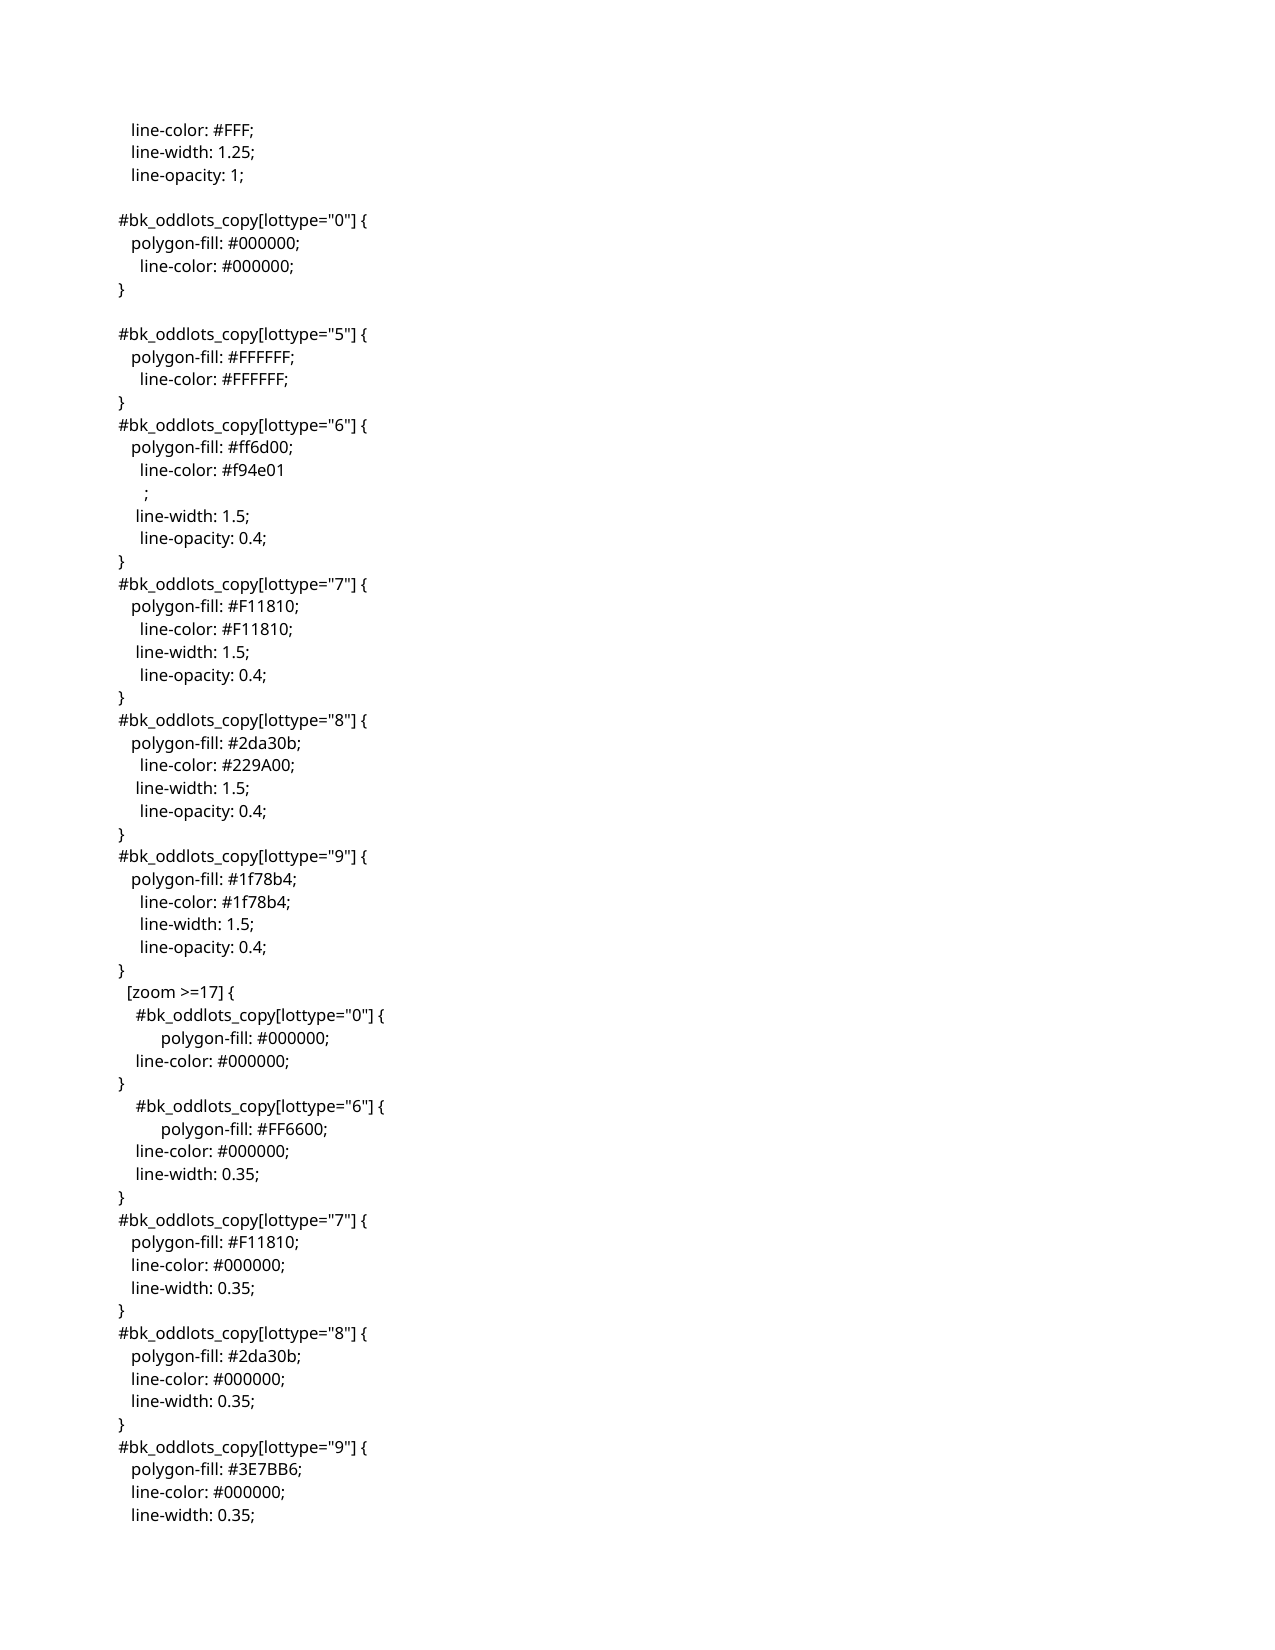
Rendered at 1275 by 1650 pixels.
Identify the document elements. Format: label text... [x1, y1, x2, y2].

text polygon-fill: #1f78b4; [118, 867, 1157, 890]
text [zoom >=17] { [118, 981, 1157, 1004]
text } [118, 958, 1157, 981]
text line-color: #000000; [118, 1140, 1157, 1163]
text line-opacity: 0.4; [118, 936, 1157, 958]
text line-width: 0.35; [118, 1503, 1157, 1526]
text line-width: 1.5; [118, 913, 1157, 936]
text #bk_oddlots_copy[lottype="0"] { [118, 1004, 1157, 1026]
text line-width: 0.35; [118, 1390, 1157, 1412]
text polygon-fill: #000000; [118, 1026, 1157, 1049]
text } [118, 1185, 1157, 1208]
text line-width: 0.35; [118, 1276, 1157, 1299]
text line-color: #000000; [118, 254, 1157, 277]
text } [118, 686, 1157, 708]
text } [118, 549, 1157, 572]
text #bk_oddlots_copy[lottype="7"] { [118, 1208, 1157, 1231]
text } [118, 1412, 1157, 1435]
text line-color: #F11810; [118, 618, 1157, 640]
text line-width: 1.25; [118, 141, 1157, 163]
text line-color: #000000; [118, 1049, 1157, 1072]
text polygon-fill: #ff6d00; [118, 436, 1157, 459]
text #bk_oddlots_copy[lottype="9"] { [118, 845, 1157, 867]
text line-color: #FFF; [118, 118, 1157, 141]
text line-opacity: 1; [118, 163, 1157, 186]
text polygon-fill: #2da30b; [118, 1344, 1157, 1367]
text line-width: 1.5; [118, 504, 1157, 527]
text } [118, 277, 1157, 300]
text #bk_oddlots_copy[lottype="6"] { [118, 413, 1157, 436]
text line-color: #1f78b4; [118, 890, 1157, 913]
text line-color: #FFFFFF; [118, 368, 1157, 391]
text line-width: 1.5; [118, 777, 1157, 799]
text #bk_oddlots_copy[lottype="7"] { [118, 572, 1157, 595]
text } [118, 822, 1157, 845]
text #bk_oddlots_copy[lottype="9"] { [118, 1435, 1157, 1458]
text polygon-fill: #3E7BB6; [118, 1458, 1157, 1481]
text polygon-fill: #000000; [118, 232, 1157, 254]
text line-color: #f94e01 [118, 459, 1157, 481]
text #bk_oddlots_copy[lottype="6"] { [118, 1094, 1157, 1117]
text } [118, 1299, 1157, 1322]
text } [118, 1072, 1157, 1094]
text polygon-fill: #2da30b; [118, 731, 1157, 754]
text line-color: #000000; [118, 1367, 1157, 1390]
text polygon-fill: #F11810; [118, 1231, 1157, 1253]
text line-color: #000000; [118, 1481, 1157, 1503]
text line-color: #000000; [118, 1253, 1157, 1276]
text line-opacity: 0.4; [118, 663, 1157, 686]
text #bk_oddlots_copy[lottype="8"] { [118, 708, 1157, 731]
text #bk_oddlots_copy[lottype="0"] { [118, 209, 1157, 232]
text polygon-fill: #FF6600; [118, 1117, 1157, 1140]
text line-width: 1.5; [118, 640, 1157, 663]
text #bk_oddlots_copy[lottype="8"] { [118, 1322, 1157, 1344]
text polygon-fill: #F11810; [118, 595, 1157, 618]
text line-opacity: 0.4; [118, 527, 1157, 549]
text #bk_oddlots_copy[lottype="5"] { [118, 322, 1157, 345]
text line-opacity: 0.4; [118, 799, 1157, 822]
text } [118, 391, 1157, 413]
text polygon-fill: #FFFFFF; [118, 345, 1157, 368]
text ; [118, 481, 1157, 504]
text line-color: #229A00; [118, 754, 1157, 777]
text line-width: 0.35; [118, 1163, 1157, 1185]
